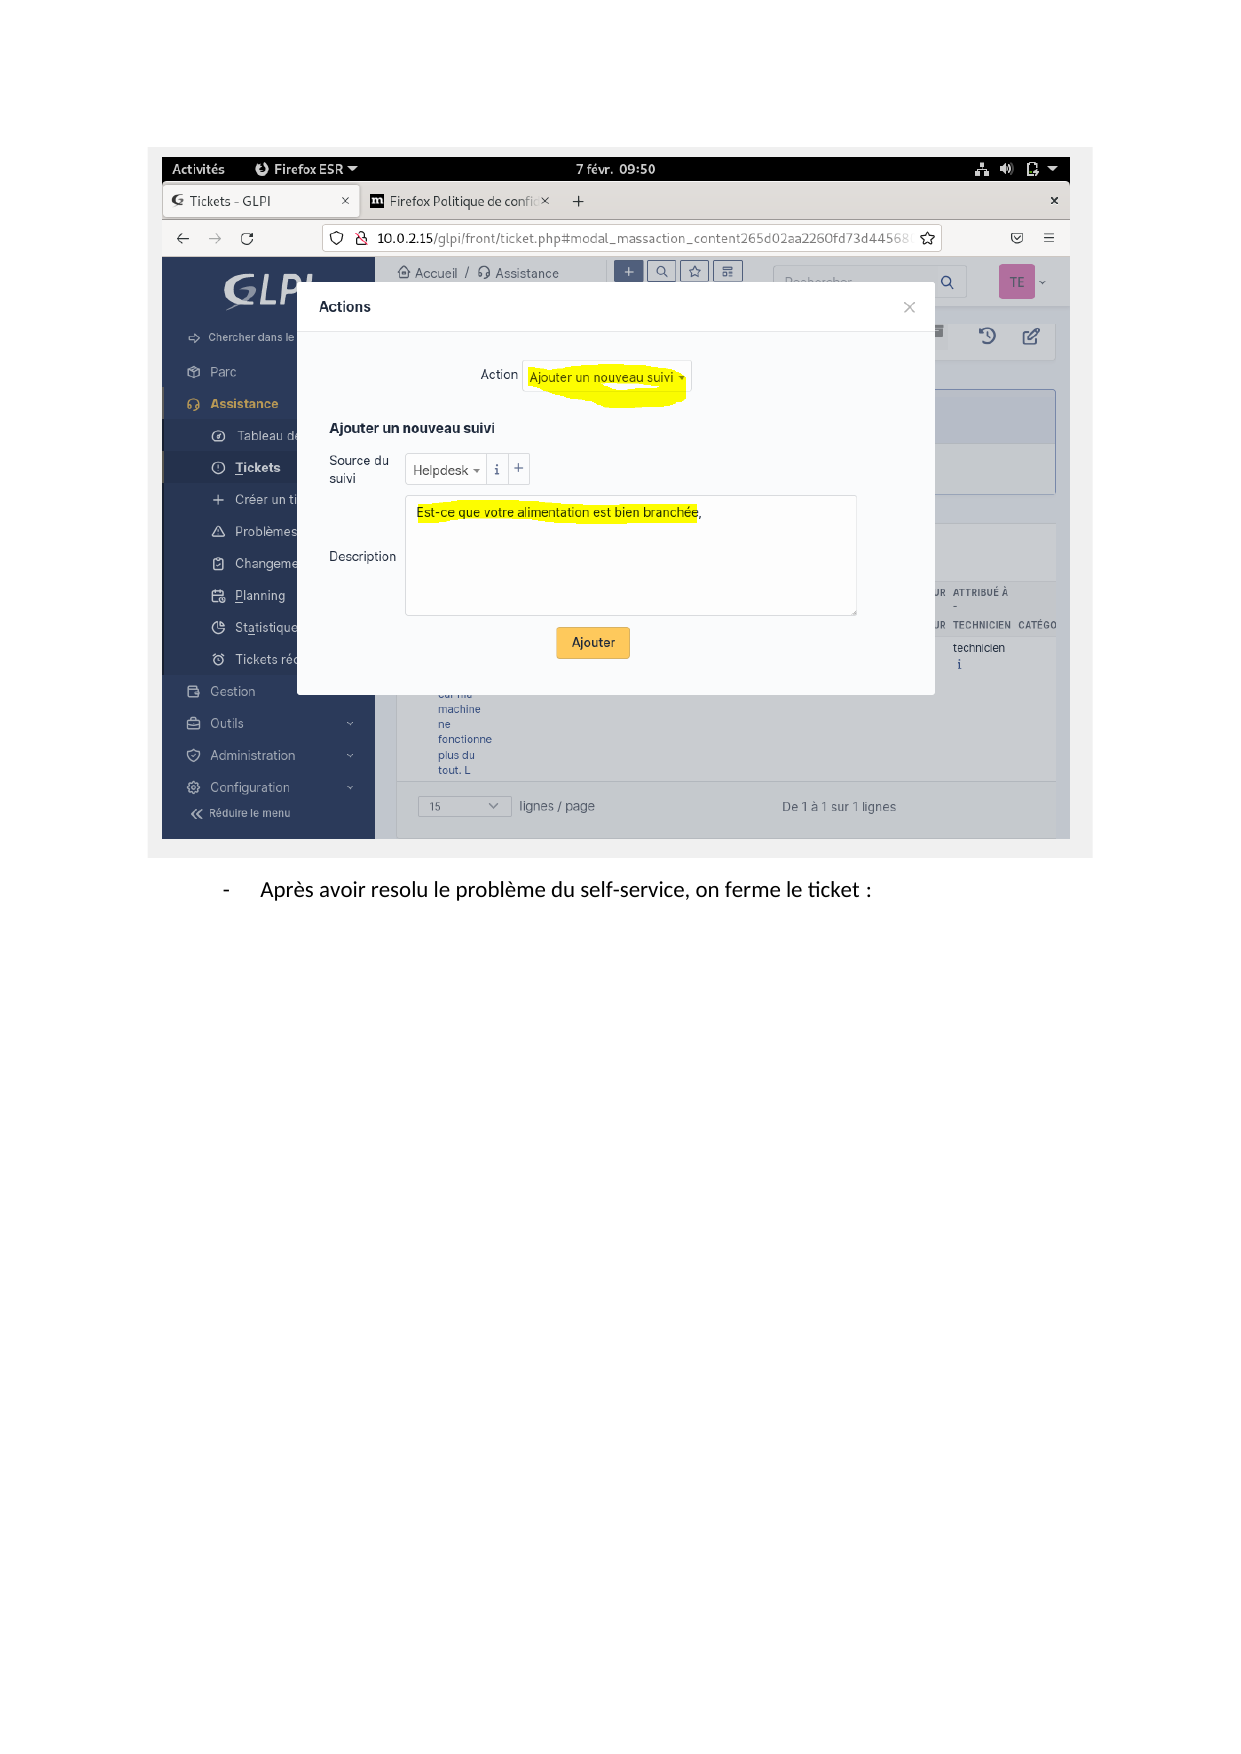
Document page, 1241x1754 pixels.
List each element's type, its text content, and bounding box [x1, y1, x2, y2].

list Après avoir resolu le problème du self-service, on ferme le ticket : [223, 875, 1093, 903]
